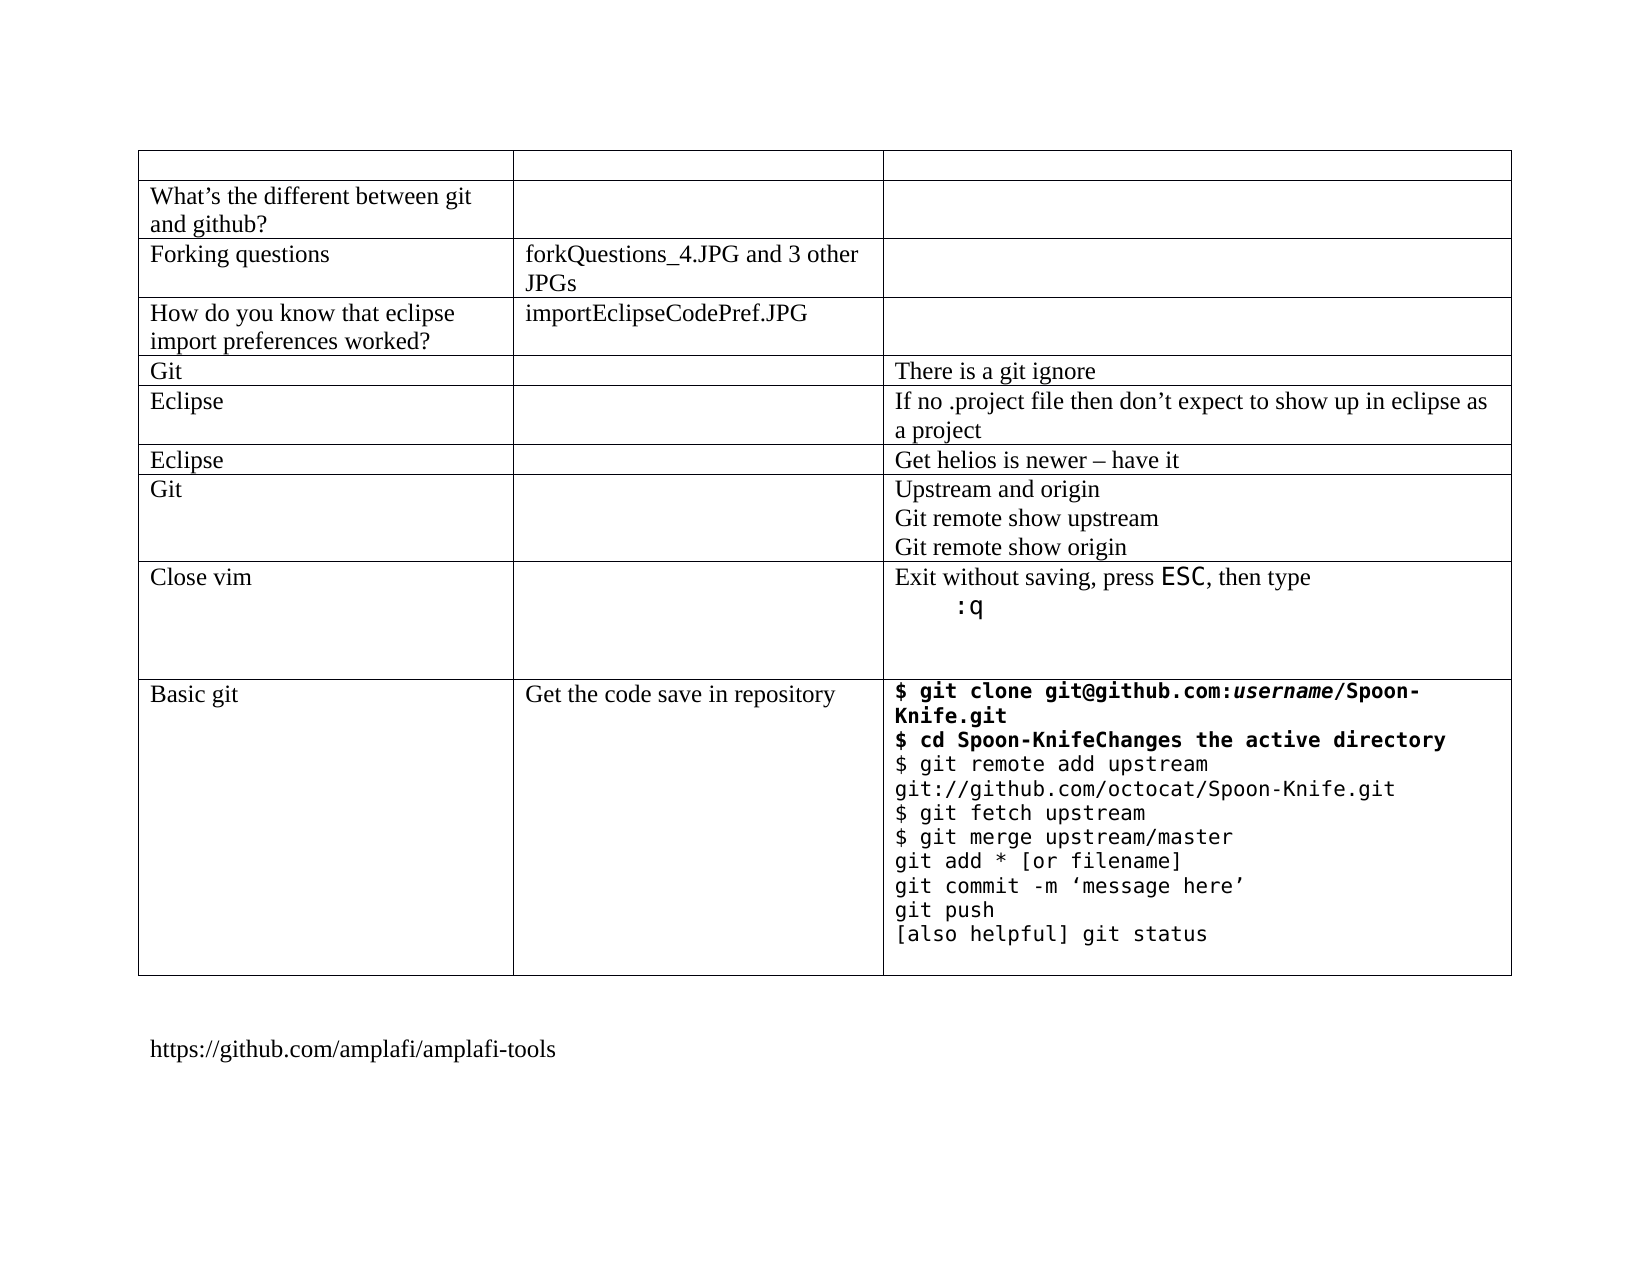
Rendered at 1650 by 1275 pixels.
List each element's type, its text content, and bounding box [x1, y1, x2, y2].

table_cell Git [139, 356, 513, 385]
table_cell Git [139, 475, 513, 561]
table_cell [514, 181, 883, 238]
table_cell Close vim [139, 562, 513, 678]
table_cell If no .project file then don’t expect to show up in eclipse as a project [884, 386, 1511, 444]
table_cell Get the code save in repository [514, 680, 883, 975]
table_cell forkQuestions_4.JPG and 3 other JPGs [514, 239, 883, 297]
table_cell Eclipse [139, 445, 513, 473]
table_cell Eclipse [139, 386, 513, 444]
table_cell [884, 298, 1511, 355]
table_cell [139, 151, 513, 180]
table_cell What’s the different between git and github? [139, 181, 513, 238]
table_cell [514, 445, 883, 473]
table_cell importEclipseCodePref.JPG [514, 298, 883, 355]
table_cell Upstream and origin Git remote show upstream Git remote show origin [884, 475, 1511, 561]
table_cell [514, 475, 883, 561]
table_cell Get helios is newer – have it [884, 445, 1511, 473]
table_cell Forking questions [139, 239, 513, 297]
table_cell [514, 356, 883, 385]
table_cell Exit without saving, press ESC, then type :q [884, 562, 1511, 678]
text https://github.com/amplafi/amplafi-tools [150, 1034, 1500, 1063]
table_cell [514, 562, 883, 678]
table_cell [884, 151, 1511, 180]
table_cell How do you know that eclipse import preferences worked? [139, 298, 513, 355]
table_cell There is a git ignore [884, 356, 1511, 385]
table_cell [514, 151, 883, 180]
table_cell Basic git [139, 680, 513, 975]
table_cell [514, 386, 883, 444]
table_cell $ git clone git@github.com:username/Spoon-Knife.git $ cd Spoon-KnifeChanges the active directory $ git remote add upstream git://github.com/octocat/Spoon-Knife.git $ git fetch upstream $ git merge upstream/master git add * [or filename] git commit -m ‘message here’ git push [also helpful] git status [884, 680, 1511, 975]
table_cell [884, 181, 1511, 238]
table_cell [884, 239, 1511, 297]
